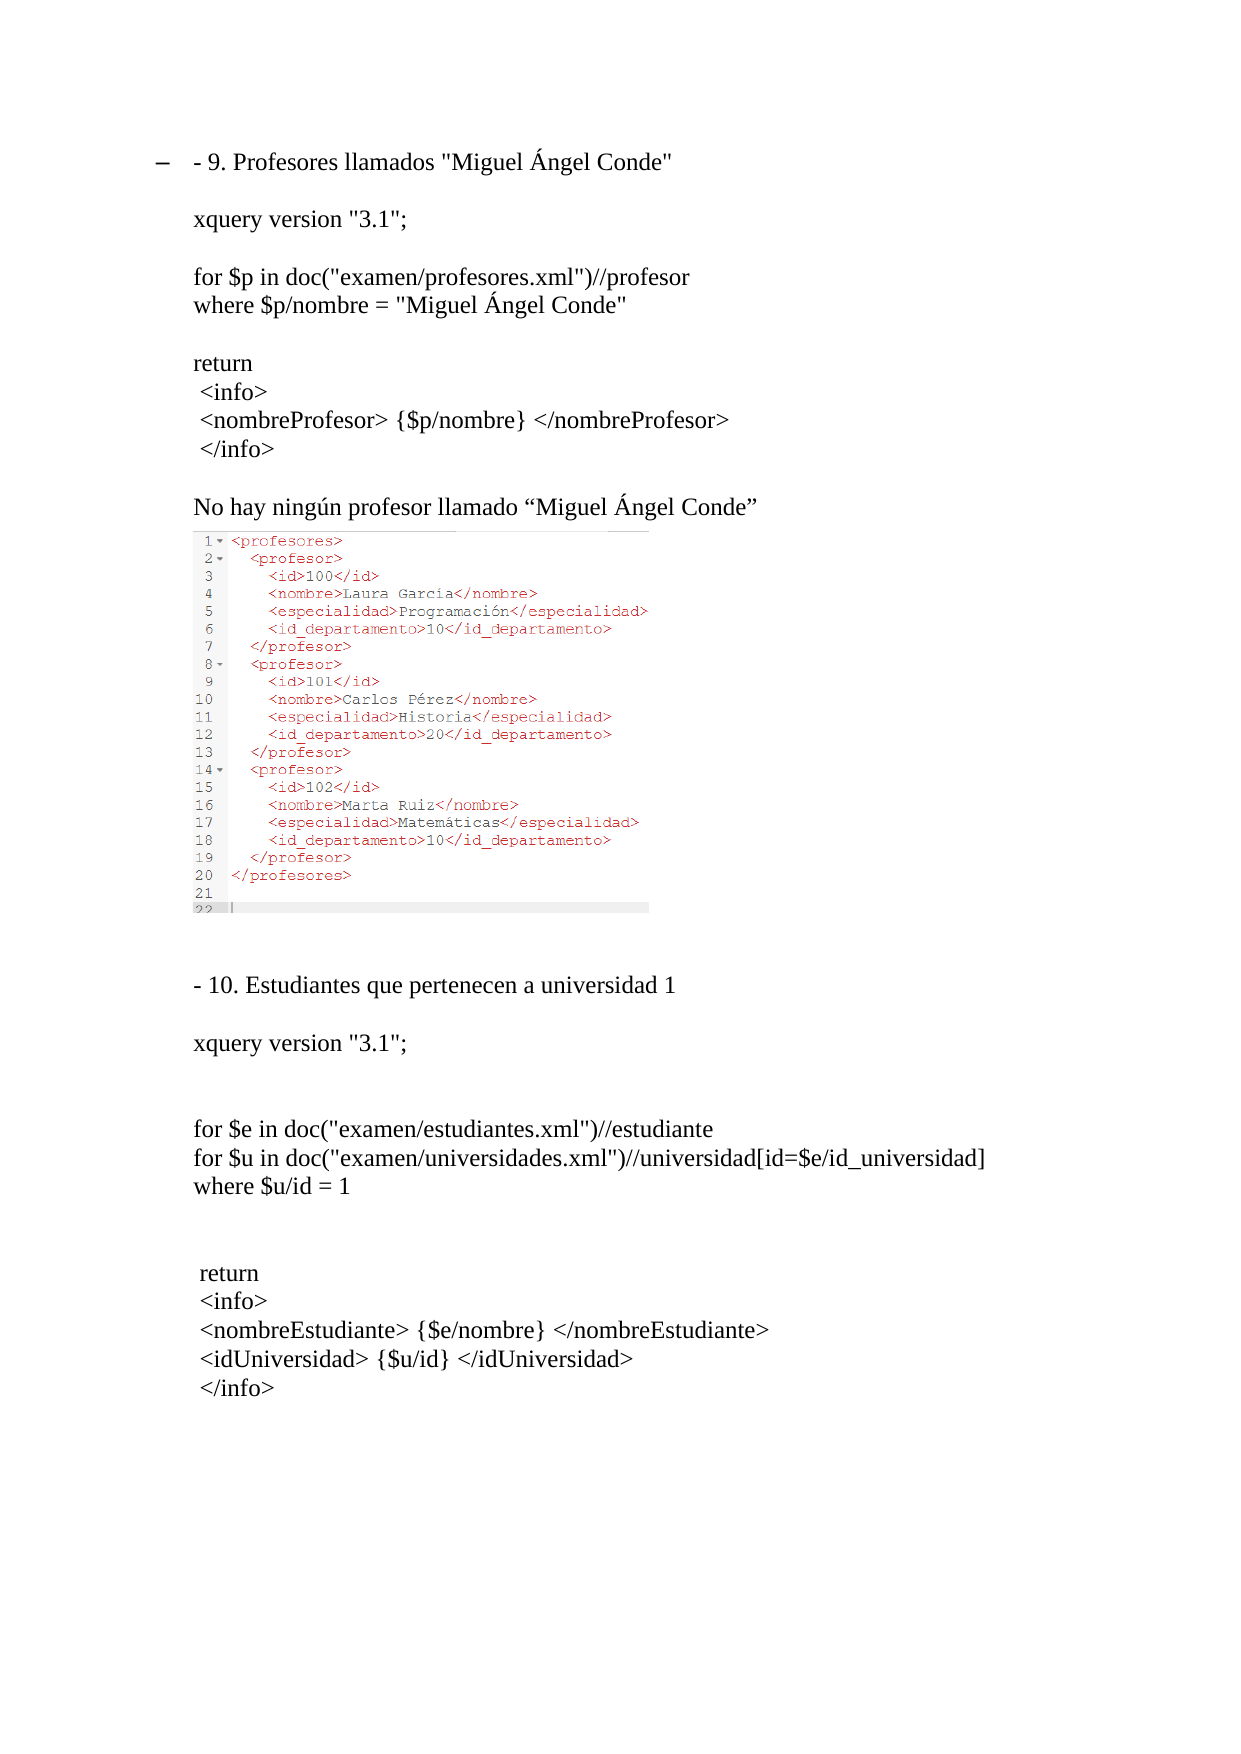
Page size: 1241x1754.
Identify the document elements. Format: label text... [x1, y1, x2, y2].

list xquery version "3.1"; for $e in doc("examen/estudiantes.xml")//estudiante for $u in doc("examen/universidades.xml")//universidad[id=$e/id_universidad] where $u/id = 1 return <info> <nombreEstudiante> {$e/nombre} </nombreEstudiante> <idUniversidad> {$u/id} </idUniversidad> </info> [156, 1028, 1122, 1401]
picture [192, 531, 649, 913]
list - 10. Estudiantes que pertenecen a universidad 1 [156, 941, 1122, 999]
list xquery version "3.1"; for $p in doc("examen/profesores.xml")//profesor where $p/nombre = "Miguel Ángel Conde" return <info> <nombreProfesor> {$p/nombre} </nombreProfesor> </info> [156, 204, 1122, 463]
list No hay ningún profesor llamado “Miguel Ángel Conde” [156, 492, 1122, 521]
list - 9. Profesores llamados "Miguel Ángel Conde" [156, 147, 1122, 176]
